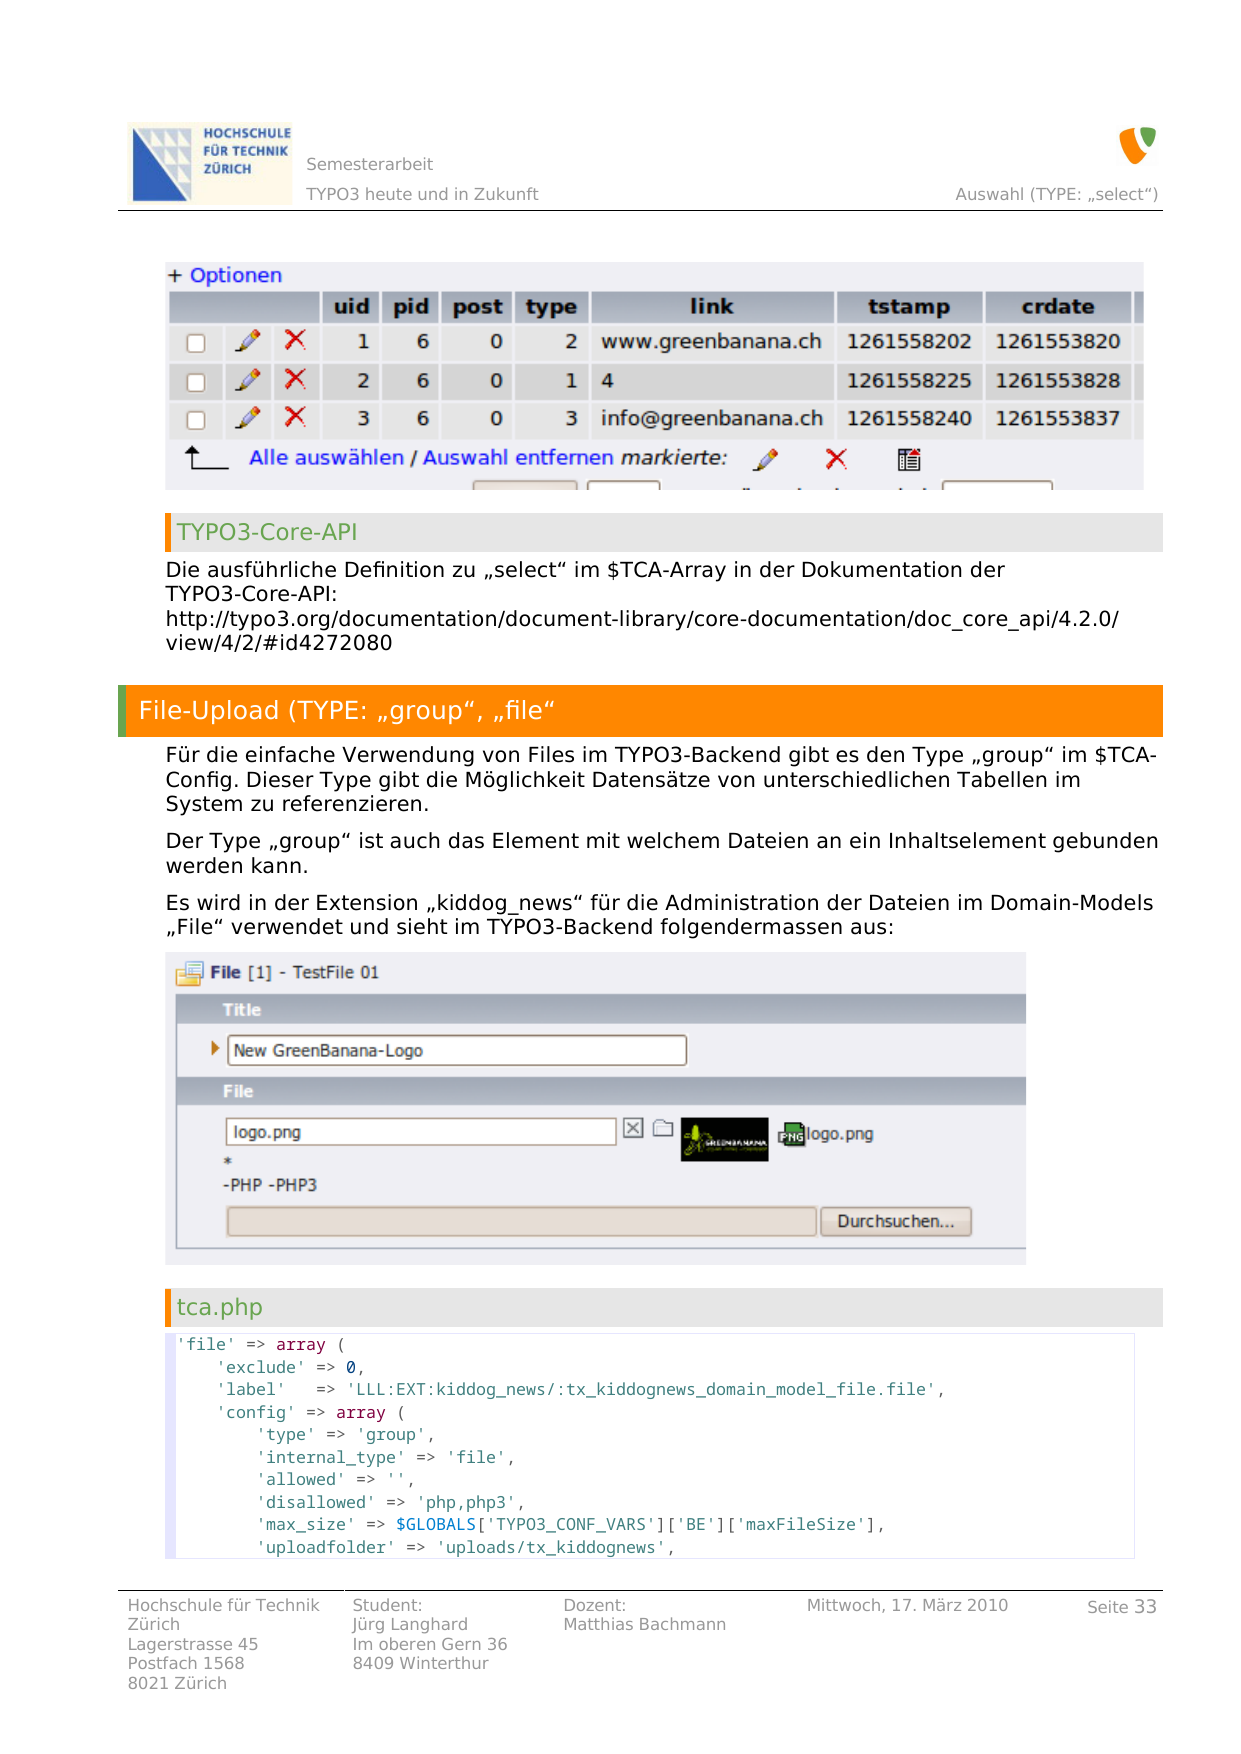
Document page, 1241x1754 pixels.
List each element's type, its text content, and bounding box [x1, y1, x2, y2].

text 'label' => 'LLL:EXT:kiddog_news/:tx_kiddognews_domain_model_file.file', [176, 1378, 1134, 1401]
text Der Type „group“ ist auch das Element mit welchem Dateien an ein Inhaltselement gebunden werden kann. [165, 829, 1163, 878]
picture [1116, 125, 1159, 166]
text 'disallowed' => 'php,php3', [176, 1491, 1134, 1513]
text Für die einfache Verwendung von Files im TYPO3-Backend gibt es den Type „group“ im $TCA-Config. Dieser Type gibt die Möglichkeit Datensätze von unterschiedlichen Tabellen im System zu referenzieren. [165, 743, 1163, 817]
text 'uploadfolder' => 'uploads/tx_kiddognews', [176, 1536, 1134, 1558]
text 'type' => 'group', [176, 1423, 1134, 1446]
text 'config' => array ( [176, 1401, 1134, 1423]
picture [165, 952, 1027, 1265]
picture [127, 122, 293, 205]
text Es wird in der Extension „kiddog_news“ für die Administration der Dateien im Domain-Models „File“ verwendet und sieht im TYPO3-Backend folgendermassen aus: [165, 891, 1163, 940]
text 'exclude' => 0, [176, 1356, 1134, 1378]
subtitle File-Upload (TYPE: „group“, „file“ [126, 685, 1163, 737]
text 'max_size' => $GLOBALS['TYPO3_CONF_VARS']['BE']['maxFileSize'], [176, 1513, 1134, 1536]
text 'allowed' => '', [176, 1468, 1134, 1491]
text Die ausführliche Definition zu „select“ im $TCA-Array in der Dokumentation der TYPO3-Core-API: http://typo3.org/documentation/document-library/core-documentation/doc_core_api/4.2.0/view/4/2/#id4272080 [165, 558, 1163, 656]
text 'file' => array ( [176, 1334, 1134, 1356]
picture [165, 262, 1144, 490]
text 'internal_type' => 'file', [176, 1446, 1134, 1468]
subtitle tca.php [165, 1288, 1163, 1327]
subtitle TYPO3-Core-API [171, 513, 1163, 552]
